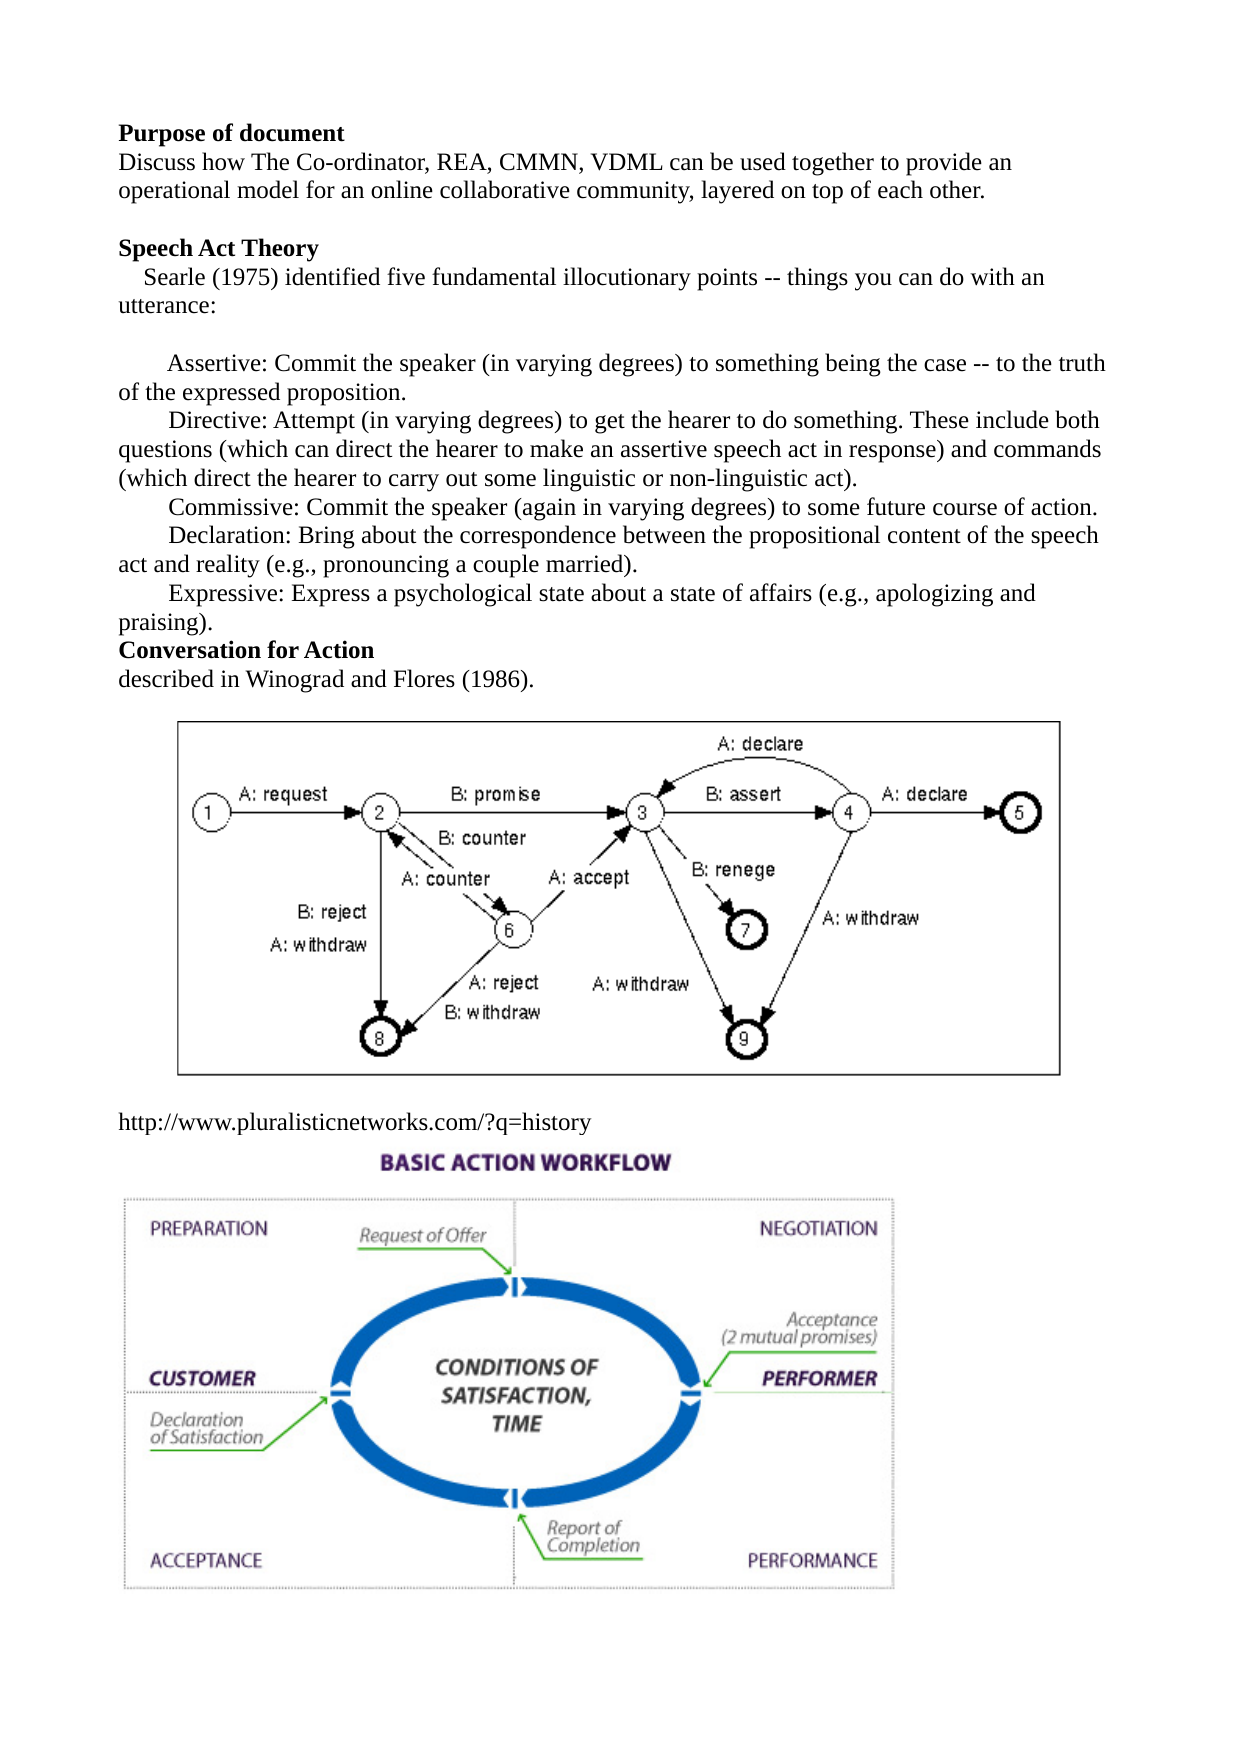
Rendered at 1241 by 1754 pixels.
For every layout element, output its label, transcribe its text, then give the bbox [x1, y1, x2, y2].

text Declaration: Bring about the correspondence between the propositional content of the speech act and reality (e.g., pronouncing a couple married). [118, 521, 1122, 578]
text Purpose of document [118, 118, 1122, 147]
text Commissive: Commit the speaker (again in varying degrees) to some future course of action. [118, 492, 1122, 521]
text Assertive: Commit the speaker (in varying degrees) to something being the case -- to the truth of the expressed proposition. [118, 348, 1122, 406]
picture [177, 721, 1064, 1079]
text http://www.pluralisticnetworks.com/?q=history [118, 722, 1122, 1136]
text Searle (1975) identified five fundamental illocutionary points -- things you can do with an utterance: [118, 262, 1122, 319]
text Directive: Attempt (in varying degrees) to get the hearer to do something. These include both questions (which can direct the hearer to make an assertive speech act in response) and commands (which direct the hearer to carry out some linguistic or non-linguistic act). [118, 406, 1122, 492]
text Speech Act Theory [118, 233, 1122, 262]
text described in Winograd and Flores (1986). [118, 664, 1122, 693]
text Expressive: Express a psychological state about a state of affairs (e.g., apologizing and praising). [118, 578, 1122, 636]
text Discuss how The Co-ordinator, REA, CMMN, VDML can be used together to provide an operational model for an online collaborative community, layered on top of each other. [118, 147, 1122, 204]
text Conversation for Action [118, 636, 1122, 664]
picture [118, 1135, 901, 1594]
